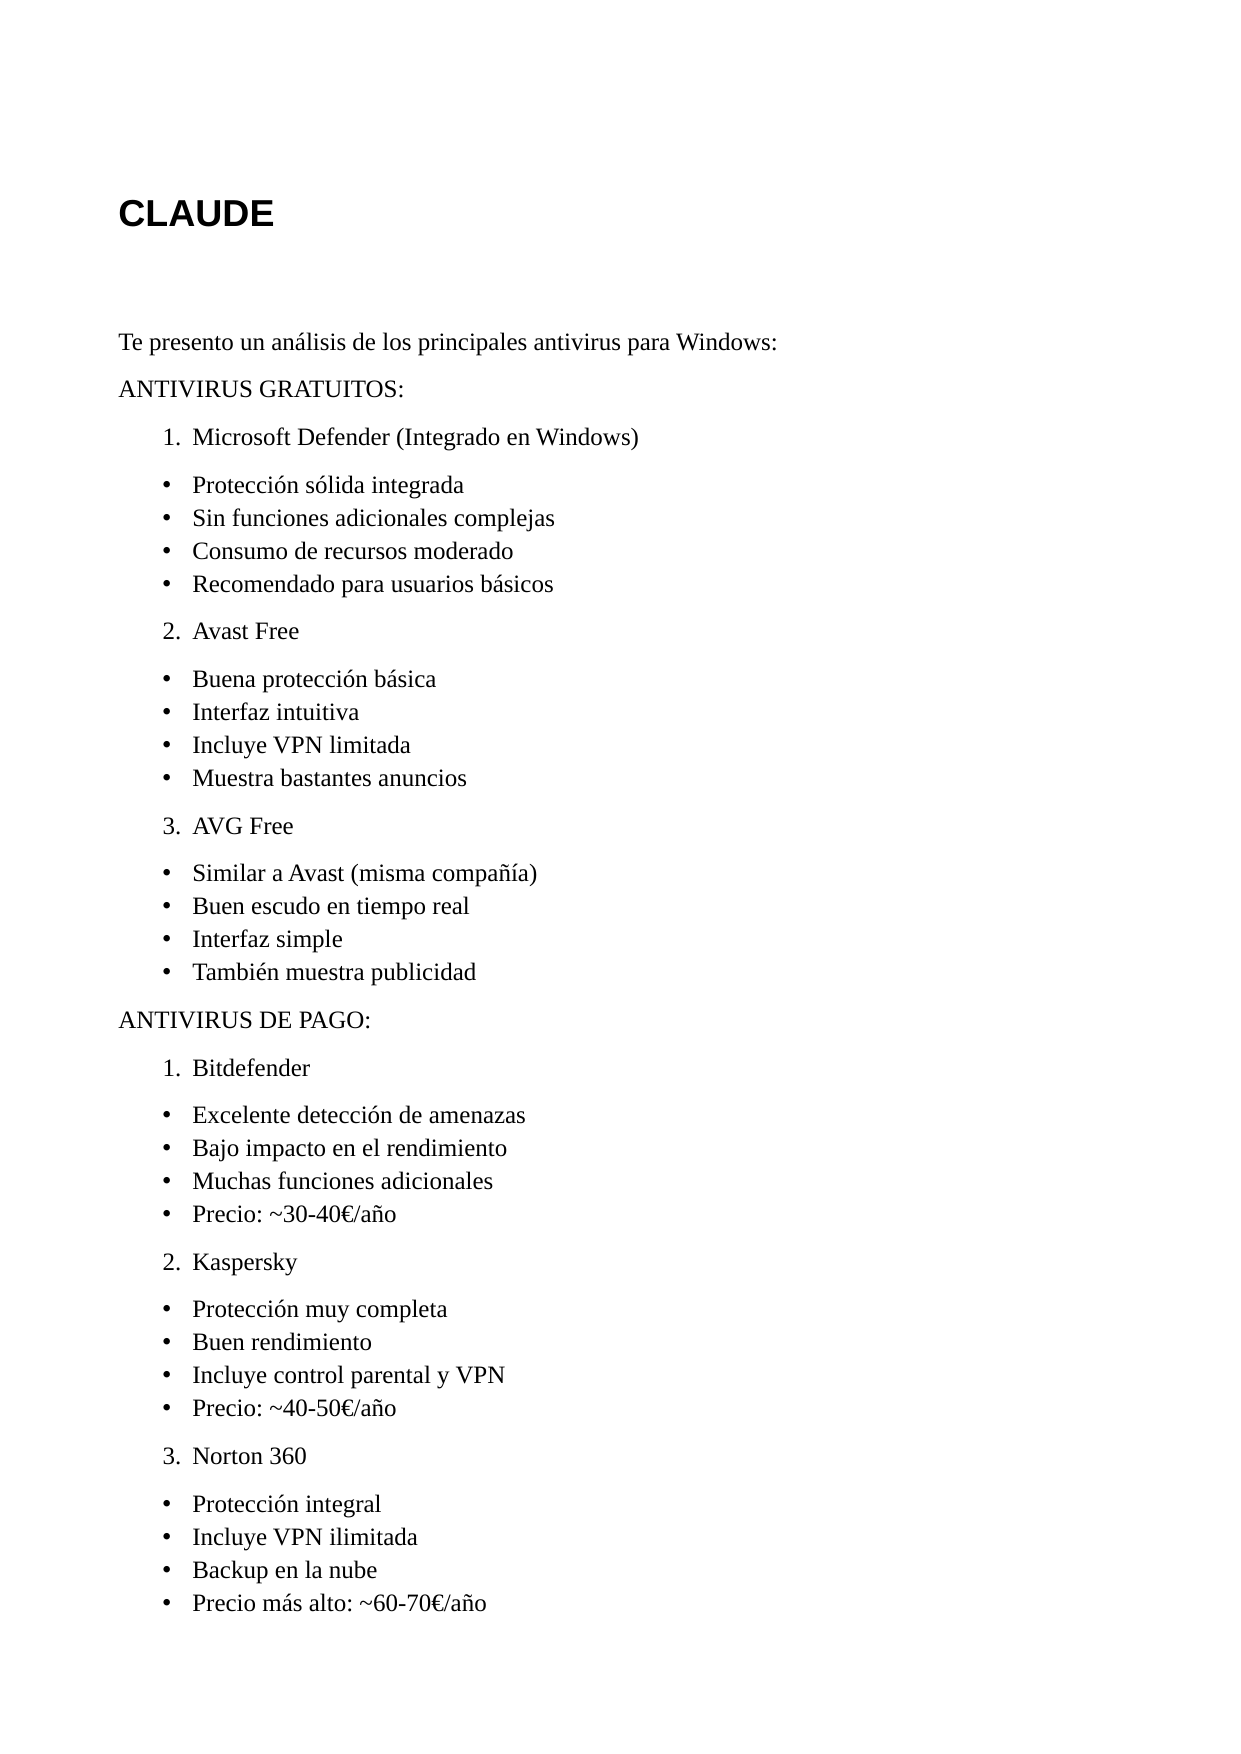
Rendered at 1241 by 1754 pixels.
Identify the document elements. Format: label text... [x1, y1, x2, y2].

list Norton 360 [162, 1441, 1122, 1470]
list Bitdefender [162, 1053, 1122, 1081]
list Sin funciones adicionales complejas [162, 503, 1122, 532]
list Avast Free [162, 616, 1122, 645]
list Protección sólida integrada [162, 470, 1122, 498]
list Excelente detección de amenazas [162, 1100, 1122, 1129]
list Recomendado para usuarios básicos [162, 569, 1122, 598]
text ANTIVIRUS GRATUITOS: [118, 374, 1122, 403]
list Precio: ~30-40€/año [162, 1199, 1122, 1228]
list Bajo impacto en el rendimiento [162, 1133, 1122, 1162]
list Incluye VPN ilimitada [162, 1522, 1122, 1551]
list Microsoft Defender (Integrado en Windows) [162, 422, 1122, 451]
list Protección integral [162, 1489, 1122, 1517]
list Muchas funciones adicionales [162, 1166, 1122, 1195]
text Te presento un análisis de los principales antivirus para Windows: [118, 327, 1122, 356]
list También muestra publicidad [162, 957, 1122, 986]
list Similar a Avast (misma compañía) [162, 858, 1122, 887]
subtitle CLAUDE [118, 191, 1122, 234]
list Buen escudo en tiempo real [162, 891, 1122, 920]
list Backup en la nube [162, 1555, 1122, 1583]
list Muestra bastantes anuncios [162, 763, 1122, 792]
list Precio: ~40-50€/año [162, 1393, 1122, 1422]
list Kaspersky [162, 1247, 1122, 1276]
list Protección muy completa [162, 1294, 1122, 1323]
list Incluye control parental y VPN [162, 1361, 1122, 1389]
list AVG Free [162, 811, 1122, 839]
list Incluye VPN limitada [162, 730, 1122, 759]
list Interfaz simple [162, 924, 1122, 953]
list Precio más alto: ~60-70€/año [162, 1588, 1122, 1617]
list Interfaz intuitiva [162, 697, 1122, 726]
list Buen rendimiento [162, 1327, 1122, 1356]
text ANTIVIRUS DE PAGO: [118, 1005, 1122, 1034]
list Buena protección básica [162, 664, 1122, 693]
list Consumo de recursos moderado [162, 536, 1122, 564]
